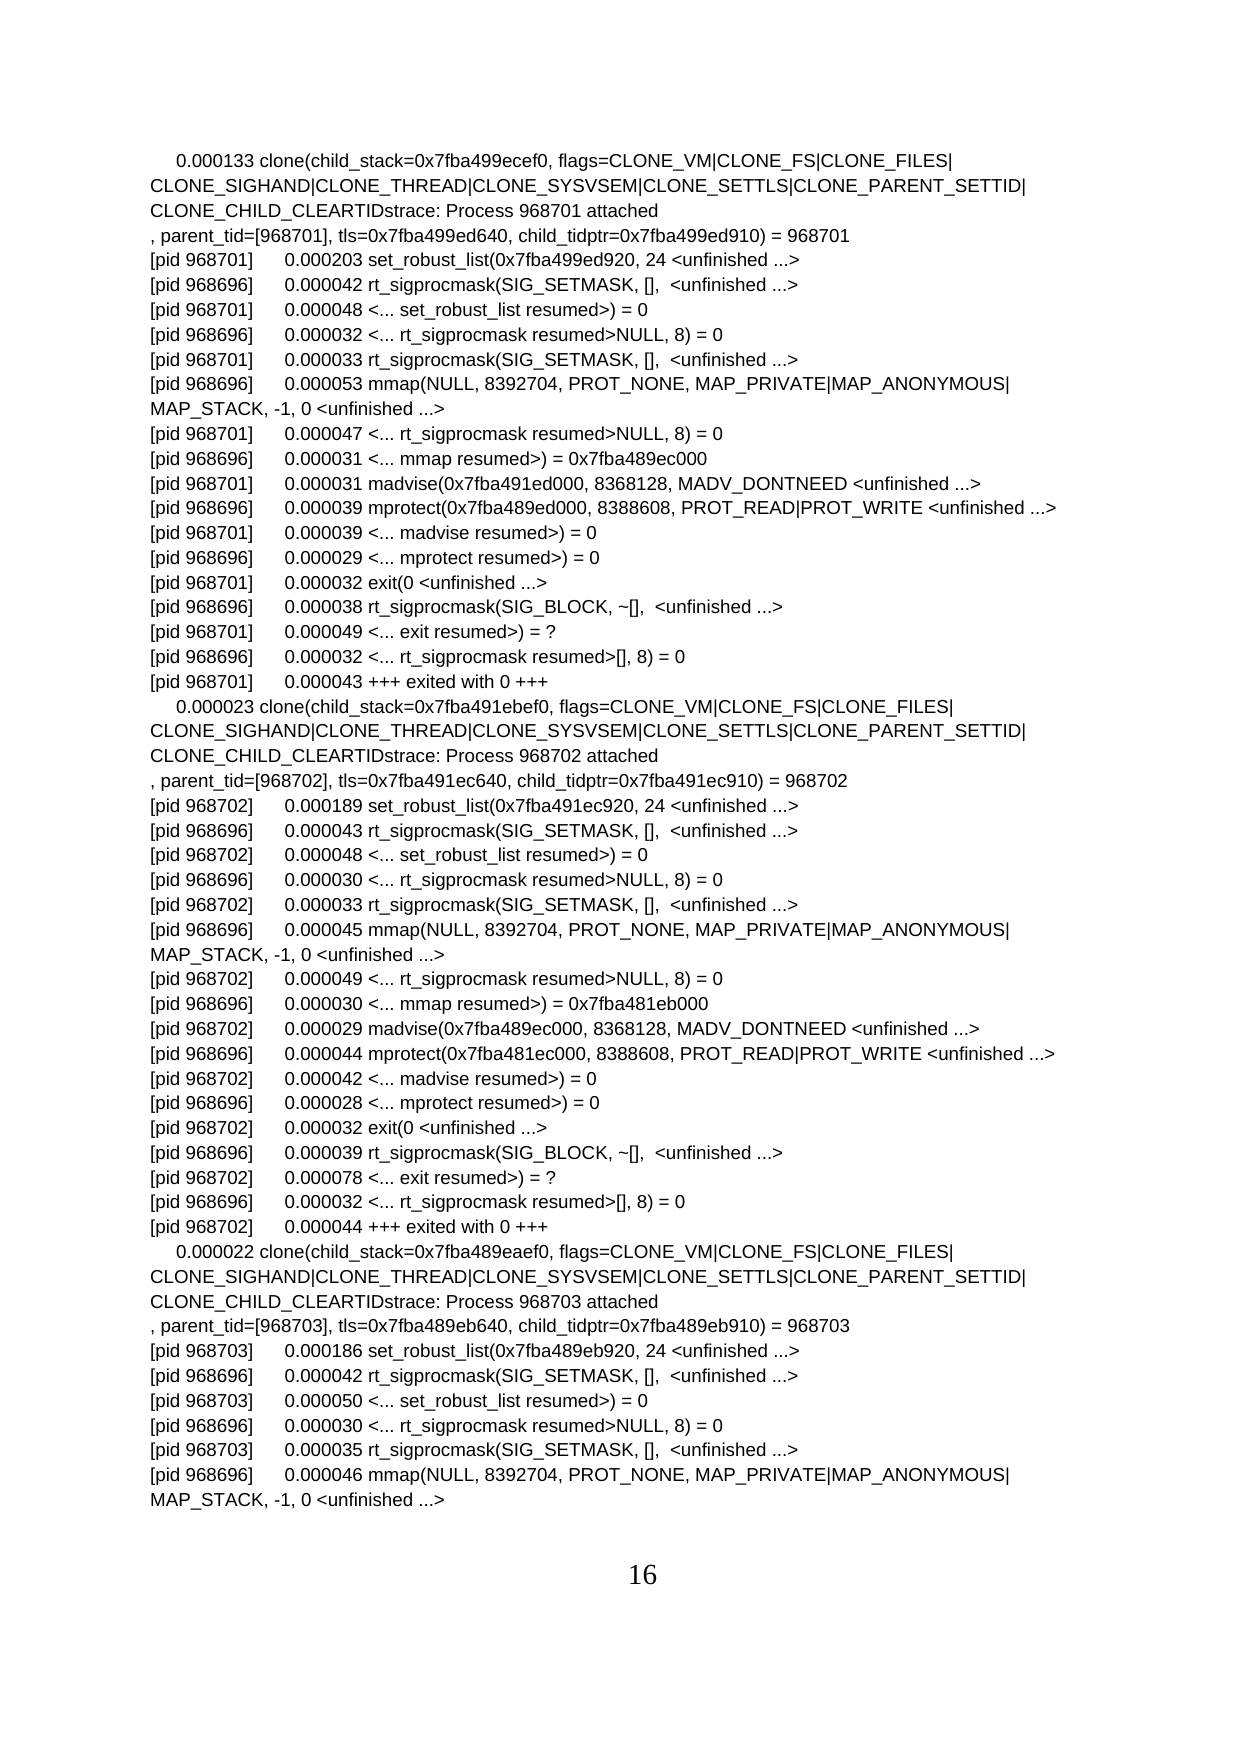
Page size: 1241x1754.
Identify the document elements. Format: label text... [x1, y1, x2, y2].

text [pid 968702] 0.000033 rt_sigprocmask(SIG_SETMASK, [], <unfinished ...> [150, 894, 1091, 915]
text [pid 968702] 0.000029 madvise(0x7fba489ec000, 8368128, MADV_DONTNEED <unfinished ...> [150, 1018, 1091, 1039]
text [pid 968696] 0.000046 mmap(NULL, 8392704, PROT_NONE, MAP_PRIVATE|MAP_ANONYMOUS|MAP_STACK, -1, 0 <unfinished ...> [150, 1464, 1091, 1510]
text [pid 968696] 0.000031 <... mmap resumed>) = 0x7fba489ec000 [150, 447, 1091, 469]
text [pid 968696] 0.000042 rt_sigprocmask(SIG_SETMASK, [], <unfinished ...> [150, 274, 1091, 296]
text [pid 968701] 0.000032 exit(0 <unfinished ...> [150, 571, 1091, 593]
text [pid 968696] 0.000030 <... rt_sigprocmask resumed>NULL, 8) = 0 [150, 1414, 1091, 1436]
text [pid 968696] 0.000039 mprotect(0x7fba489ed000, 8388608, PROT_READ|PROT_WRITE <unfinished ...> [150, 497, 1091, 519]
text [pid 968702] 0.000042 <... madvise resumed>) = 0 [150, 1067, 1091, 1089]
text [pid 968701] 0.000047 <... rt_sigprocmask resumed>NULL, 8) = 0 [150, 423, 1091, 444]
text [pid 968696] 0.000038 rt_sigprocmask(SIG_BLOCK, ~[], <unfinished ...> [150, 596, 1091, 618]
text [pid 968696] 0.000028 <... mprotect resumed>) = 0 [150, 1092, 1091, 1114]
text [pid 968702] 0.000048 <... set_robust_list resumed>) = 0 [150, 844, 1091, 866]
text 0.000022 clone(child_stack=0x7fba489eaef0, flags=CLONE_VM|CLONE_FS|CLONE_FILES|CLONE_SIGHAND|CLONE_THREAD|CLONE_SYSVSEM|CLONE_SETTLS|CLONE_PARENT_SETTID|CLONE_CHILD_CLEARTIDstrace: Process 968703 attached [150, 1241, 1091, 1312]
text , parent_tid=[968702], tls=0x7fba491ec640, child_tidptr=0x7fba491ec910) = 968702 [150, 770, 1091, 791]
text [pid 968701] 0.000203 set_robust_list(0x7fba499ed920, 24 <unfinished ...> [150, 249, 1091, 271]
text [pid 968696] 0.000032 <... rt_sigprocmask resumed>[], 8) = 0 [150, 1191, 1091, 1213]
text [pid 968701] 0.000033 rt_sigprocmask(SIG_SETMASK, [], <unfinished ...> [150, 348, 1091, 370]
text [pid 968701] 0.000039 <... madvise resumed>) = 0 [150, 522, 1091, 543]
text [pid 968702] 0.000049 <... rt_sigprocmask resumed>NULL, 8) = 0 [150, 968, 1091, 990]
text [pid 968696] 0.000032 <... rt_sigprocmask resumed>NULL, 8) = 0 [150, 323, 1091, 345]
text [pid 968701] 0.000048 <... set_robust_list resumed>) = 0 [150, 299, 1091, 320]
text , parent_tid=[968703], tls=0x7fba489eb640, child_tidptr=0x7fba489eb910) = 968703 [150, 1315, 1091, 1337]
text [pid 968702] 0.000078 <... exit resumed>) = ? [150, 1166, 1091, 1188]
text [pid 968701] 0.000049 <... exit resumed>) = ? [150, 621, 1091, 643]
text [pid 968701] 0.000031 madvise(0x7fba491ed000, 8368128, MADV_DONTNEED <unfinished ...> [150, 472, 1091, 494]
text [pid 968702] 0.000044 +++ exited with 0 +++ [150, 1216, 1091, 1238]
text [pid 968696] 0.000030 <... rt_sigprocmask resumed>NULL, 8) = 0 [150, 869, 1091, 891]
text [pid 968702] 0.000032 exit(0 <unfinished ...> [150, 1117, 1091, 1138]
text [pid 968696] 0.000029 <... mprotect resumed>) = 0 [150, 547, 1091, 568]
text [pid 968703] 0.000186 set_robust_list(0x7fba489eb920, 24 <unfinished ...> [150, 1340, 1091, 1362]
text [pid 968701] 0.000043 +++ exited with 0 +++ [150, 671, 1091, 692]
text [pid 968696] 0.000043 rt_sigprocmask(SIG_SETMASK, [], <unfinished ...> [150, 819, 1091, 841]
text [pid 968696] 0.000042 rt_sigprocmask(SIG_SETMASK, [], <unfinished ...> [150, 1365, 1091, 1386]
text [pid 968703] 0.000035 rt_sigprocmask(SIG_SETMASK, [], <unfinished ...> [150, 1439, 1091, 1461]
text 0.000023 clone(child_stack=0x7fba491ebef0, flags=CLONE_VM|CLONE_FS|CLONE_FILES|CLONE_SIGHAND|CLONE_THREAD|CLONE_SYSVSEM|CLONE_SETTLS|CLONE_PARENT_SETTID|CLONE_CHILD_CLEARTIDstrace: Process 968702 attached [150, 695, 1091, 767]
text [pid 968696] 0.000045 mmap(NULL, 8392704, PROT_NONE, MAP_PRIVATE|MAP_ANONYMOUS|MAP_STACK, -1, 0 <unfinished ...> [150, 918, 1091, 965]
text , parent_tid=[968701], tls=0x7fba499ed640, child_tidptr=0x7fba499ed910) = 968701 [150, 224, 1091, 246]
text [pid 968696] 0.000032 <... rt_sigprocmask resumed>[], 8) = 0 [150, 646, 1091, 667]
text [pid 968696] 0.000053 mmap(NULL, 8392704, PROT_NONE, MAP_PRIVATE|MAP_ANONYMOUS|MAP_STACK, -1, 0 <unfinished ...> [150, 373, 1091, 419]
text 0.000133 clone(child_stack=0x7fba499ecef0, flags=CLONE_VM|CLONE_FS|CLONE_FILES|CLONE_SIGHAND|CLONE_THREAD|CLONE_SYSVSEM|CLONE_SETTLS|CLONE_PARENT_SETTID|CLONE_CHILD_CLEARTIDstrace: Process 968701 attached [150, 150, 1091, 221]
text [pid 968696] 0.000030 <... mmap resumed>) = 0x7fba481eb000 [150, 993, 1091, 1014]
text [pid 968703] 0.000050 <... set_robust_list resumed>) = 0 [150, 1389, 1091, 1411]
text [pid 968696] 0.000044 mprotect(0x7fba481ec000, 8388608, PROT_READ|PROT_WRITE <unfinished ...> [150, 1042, 1091, 1064]
text [pid 968696] 0.000039 rt_sigprocmask(SIG_BLOCK, ~[], <unfinished ...> [150, 1142, 1091, 1163]
text [pid 968702] 0.000189 set_robust_list(0x7fba491ec920, 24 <unfinished ...> [150, 794, 1091, 816]
